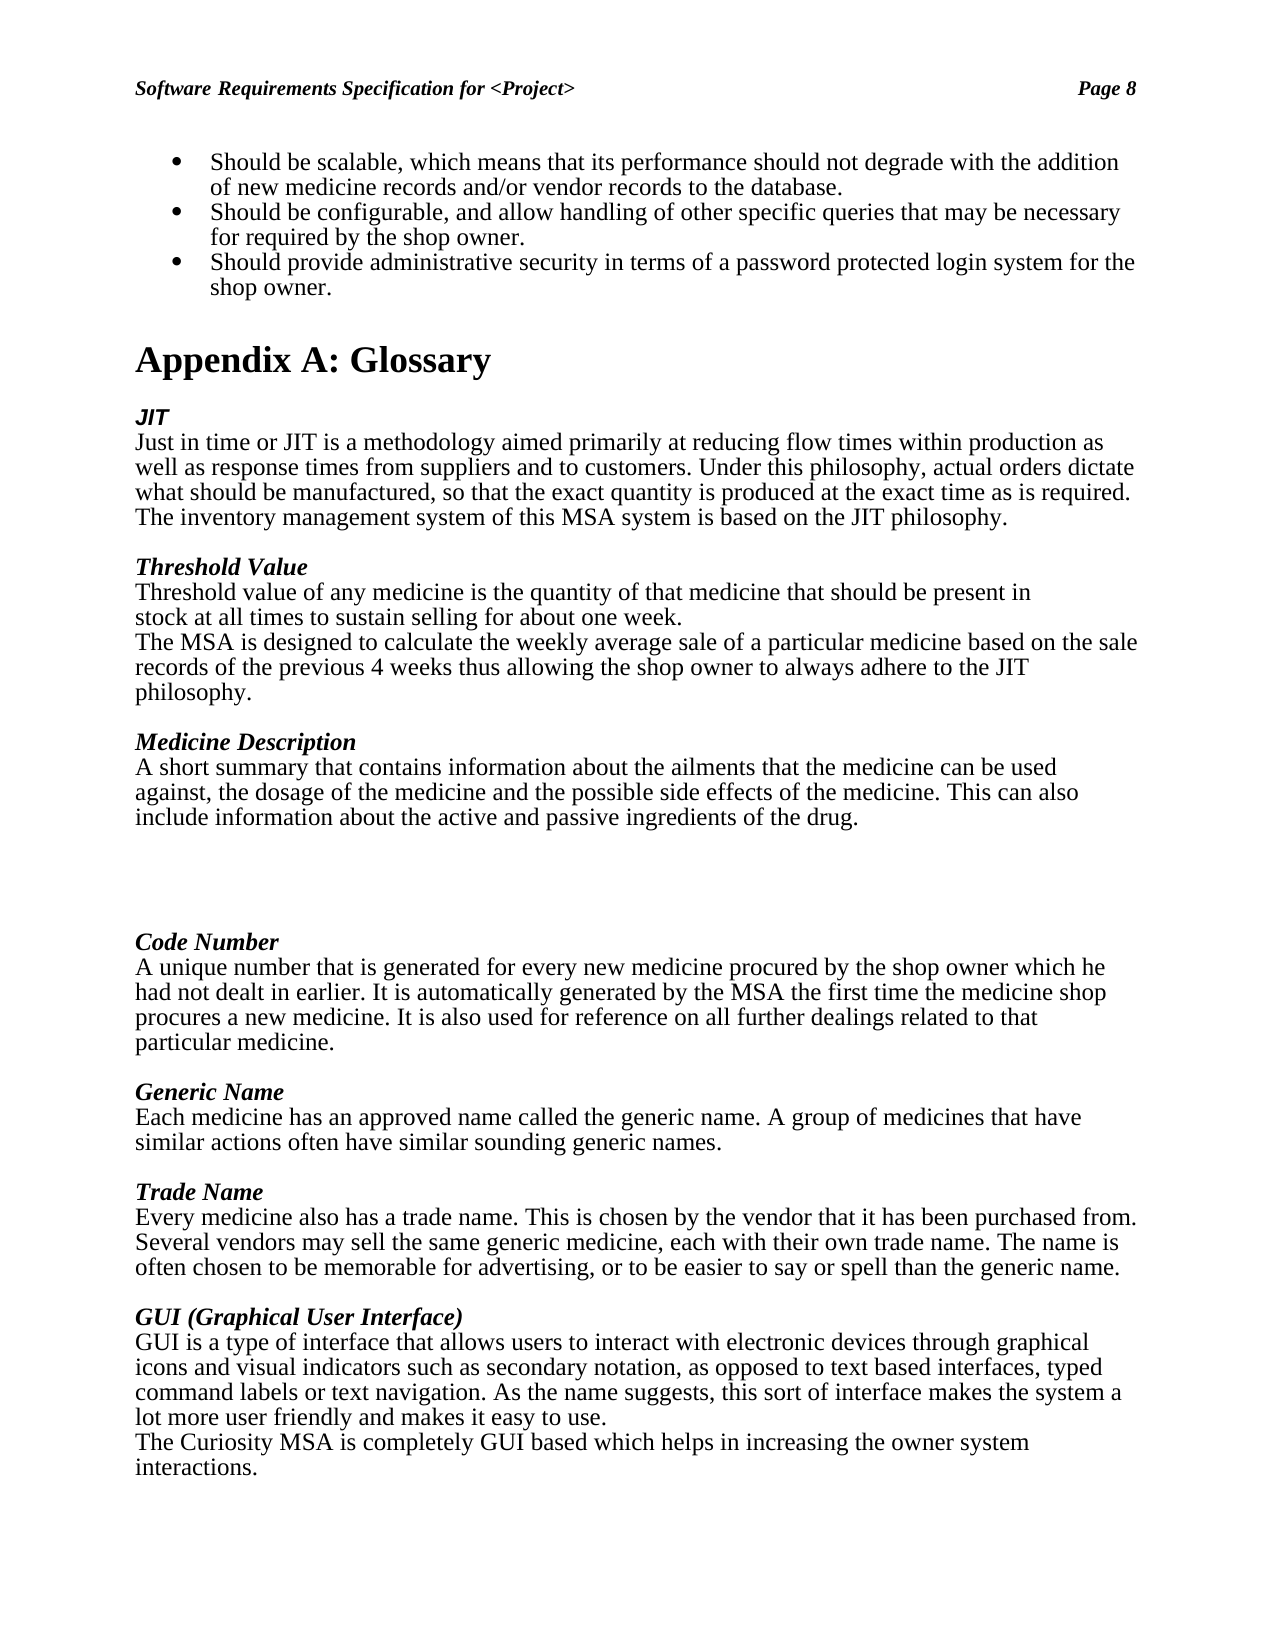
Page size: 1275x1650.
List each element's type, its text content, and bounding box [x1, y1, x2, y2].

text GUI is a type of interface that allows users to interact with electronic devices through graphical icons and visual indicators such as secondary notation, as opposed to text based interfaces, typed command labels or text navigation. As the name suggests, this sort of interface makes the system a lot more user friendly and makes it easy to use. [135, 1331, 1140, 1431]
text Trade Name [135, 1181, 1140, 1206]
list Should be scalable, which means that its performance should not degrade with the addition of new medicine records and/or vendor records to the database. [172, 150, 1140, 200]
text Code Number [135, 931, 1140, 956]
text Just in time or JIT is a methodology aimed primarily at reducing flow times within production as well as response times from suppliers and to customers. Under this philosophy, actual orders dictate what should be manufactured, so that the exact quantity is produced at the exact time as is required. The inventory management system of this MSA system is based on the JIT philosophy. [135, 431, 1140, 531]
text A short summary that contains information about the ailments that the medicine can be used against, the dosage of the medicine and the possible side effects of the medicine. This can also include information about the active and passive ingredients of the drug. [135, 756, 1140, 831]
text Threshold value of any medicine is the quantity of that medicine that should be present in [135, 581, 1140, 606]
text Generic Name [135, 1081, 1140, 1106]
text The Curiosity MSA is completely GUI based which helps in increasing the owner system interactions. [135, 1431, 1140, 1481]
text Every medicine also has a trade name. This is chosen by the vendor that it has been purchased from. Several vendors may sell the same generic medicine, each with their own trade name. The name is often chosen to be memorable for advertising, or to be easier to say or spell than the generic name. [135, 1206, 1140, 1281]
list Should provide administrative security in terms of a password protected login system for the shop owner. [172, 250, 1140, 300]
text The MSA is designed to calculate the weekly average sale of a particular medicine based on the sale records of the previous 4 weeks thus allowing the shop owner to always adhere to the JIT philosophy. [135, 631, 1140, 706]
text GUI (Graphical User Interface) [135, 1306, 1140, 1331]
text A unique number that is generated for every new medicine procured by the shop owner which he had not dealt in earlier. It is automatically generated by the MSA the first time the medicine shop procures a new medicine. It is also used for reference on all further dealings related to that particular medicine. [135, 956, 1140, 1056]
text Threshold Value [135, 556, 1140, 581]
list Should be configurable, and allow handling of other specific queries that may be necessary for required by the shop owner. [172, 200, 1140, 250]
text stock at all times to sustain selling for about one week. [135, 606, 1140, 631]
text Appendix A: Glossary [135, 337, 1140, 381]
text Each medicine has an approved name called the generic name. A group of medicines that have similar actions often have similar sounding generic names. [135, 1106, 1140, 1156]
text JIT [135, 406, 1140, 431]
text Medicine Description [135, 731, 1140, 756]
